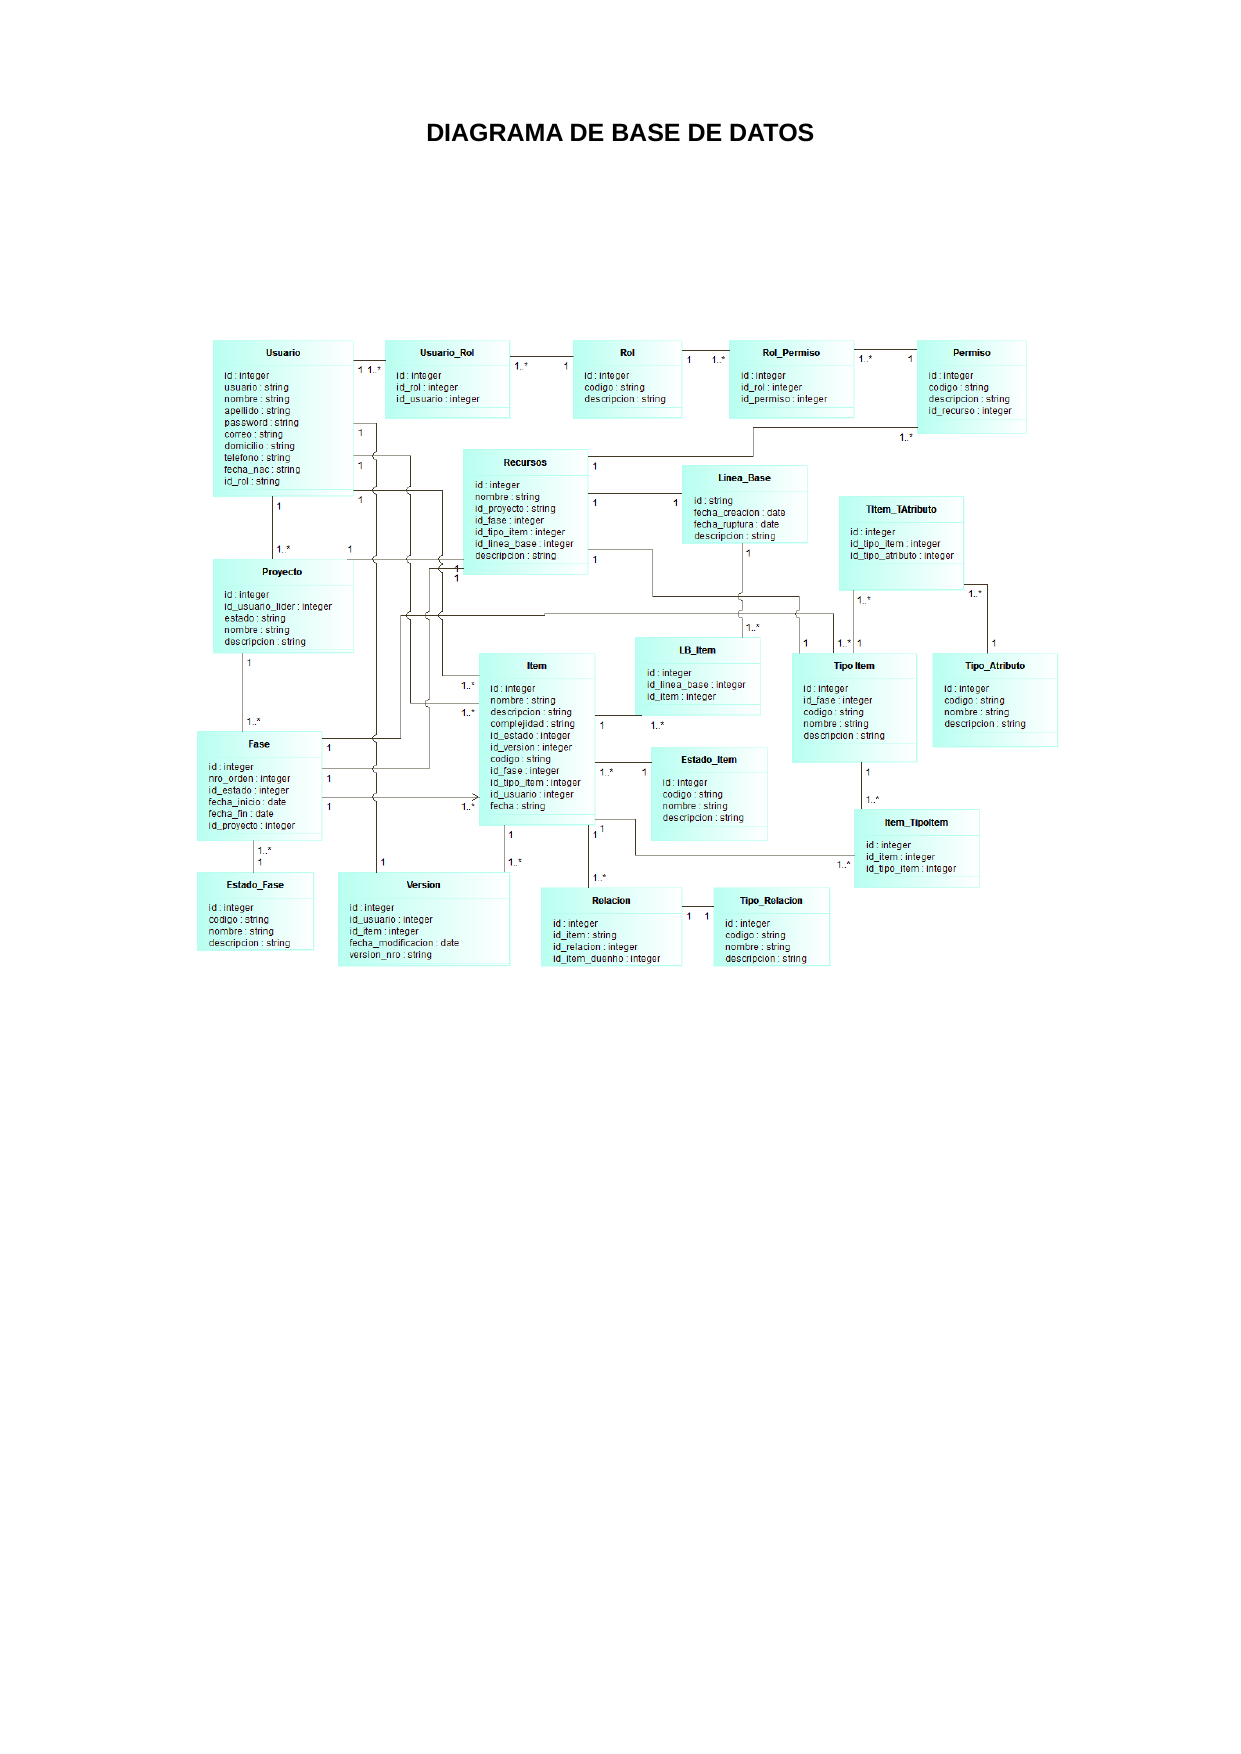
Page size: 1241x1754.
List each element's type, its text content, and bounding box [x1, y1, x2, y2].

text DIAGRAMA DE BASE DE DATOS [118, 118, 1122, 147]
picture [174, 290, 1066, 974]
